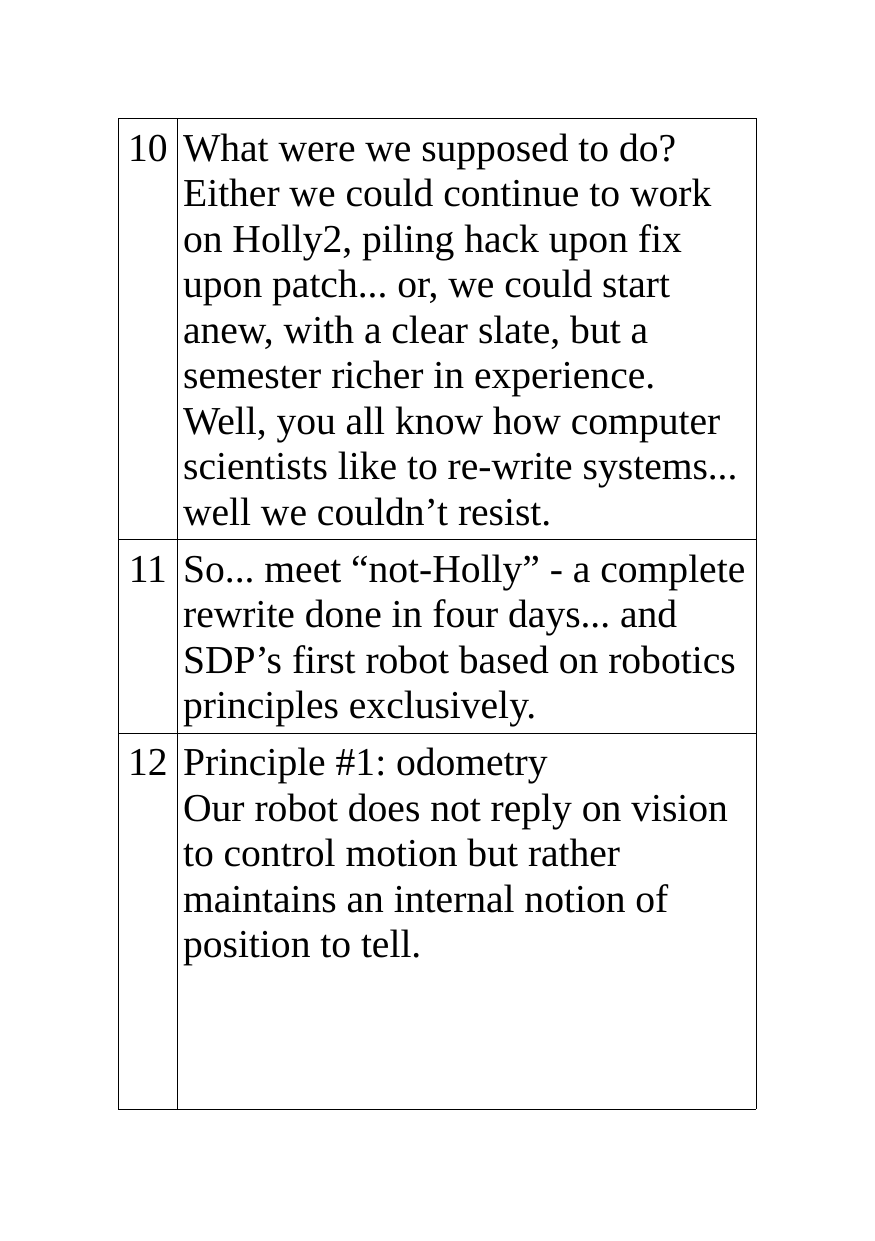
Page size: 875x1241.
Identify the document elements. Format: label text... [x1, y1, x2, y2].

table_cell What were we supposed to do? Either we could continue to work on Holly2, piling hack upon fix upon patch... or, we could start anew, with a clear slate, but a semester richer in experience. Well, you all know how computer scientists like to re-write systems... well we couldn’t resist. [178, 119, 756, 539]
table_cell So... meet “not-Holly” - a complete rewrite done in four days... and SDP’s first robot based on robotics principles exclusively. [178, 540, 756, 733]
table_cell Principle #1: odometry Our robot does not reply on vision to control motion but rather maintains an internal notion of position to tell. [178, 734, 756, 1109]
table_cell 10 [119, 119, 177, 539]
table_cell 11 [119, 540, 177, 733]
table_cell 12 [119, 734, 177, 1109]
